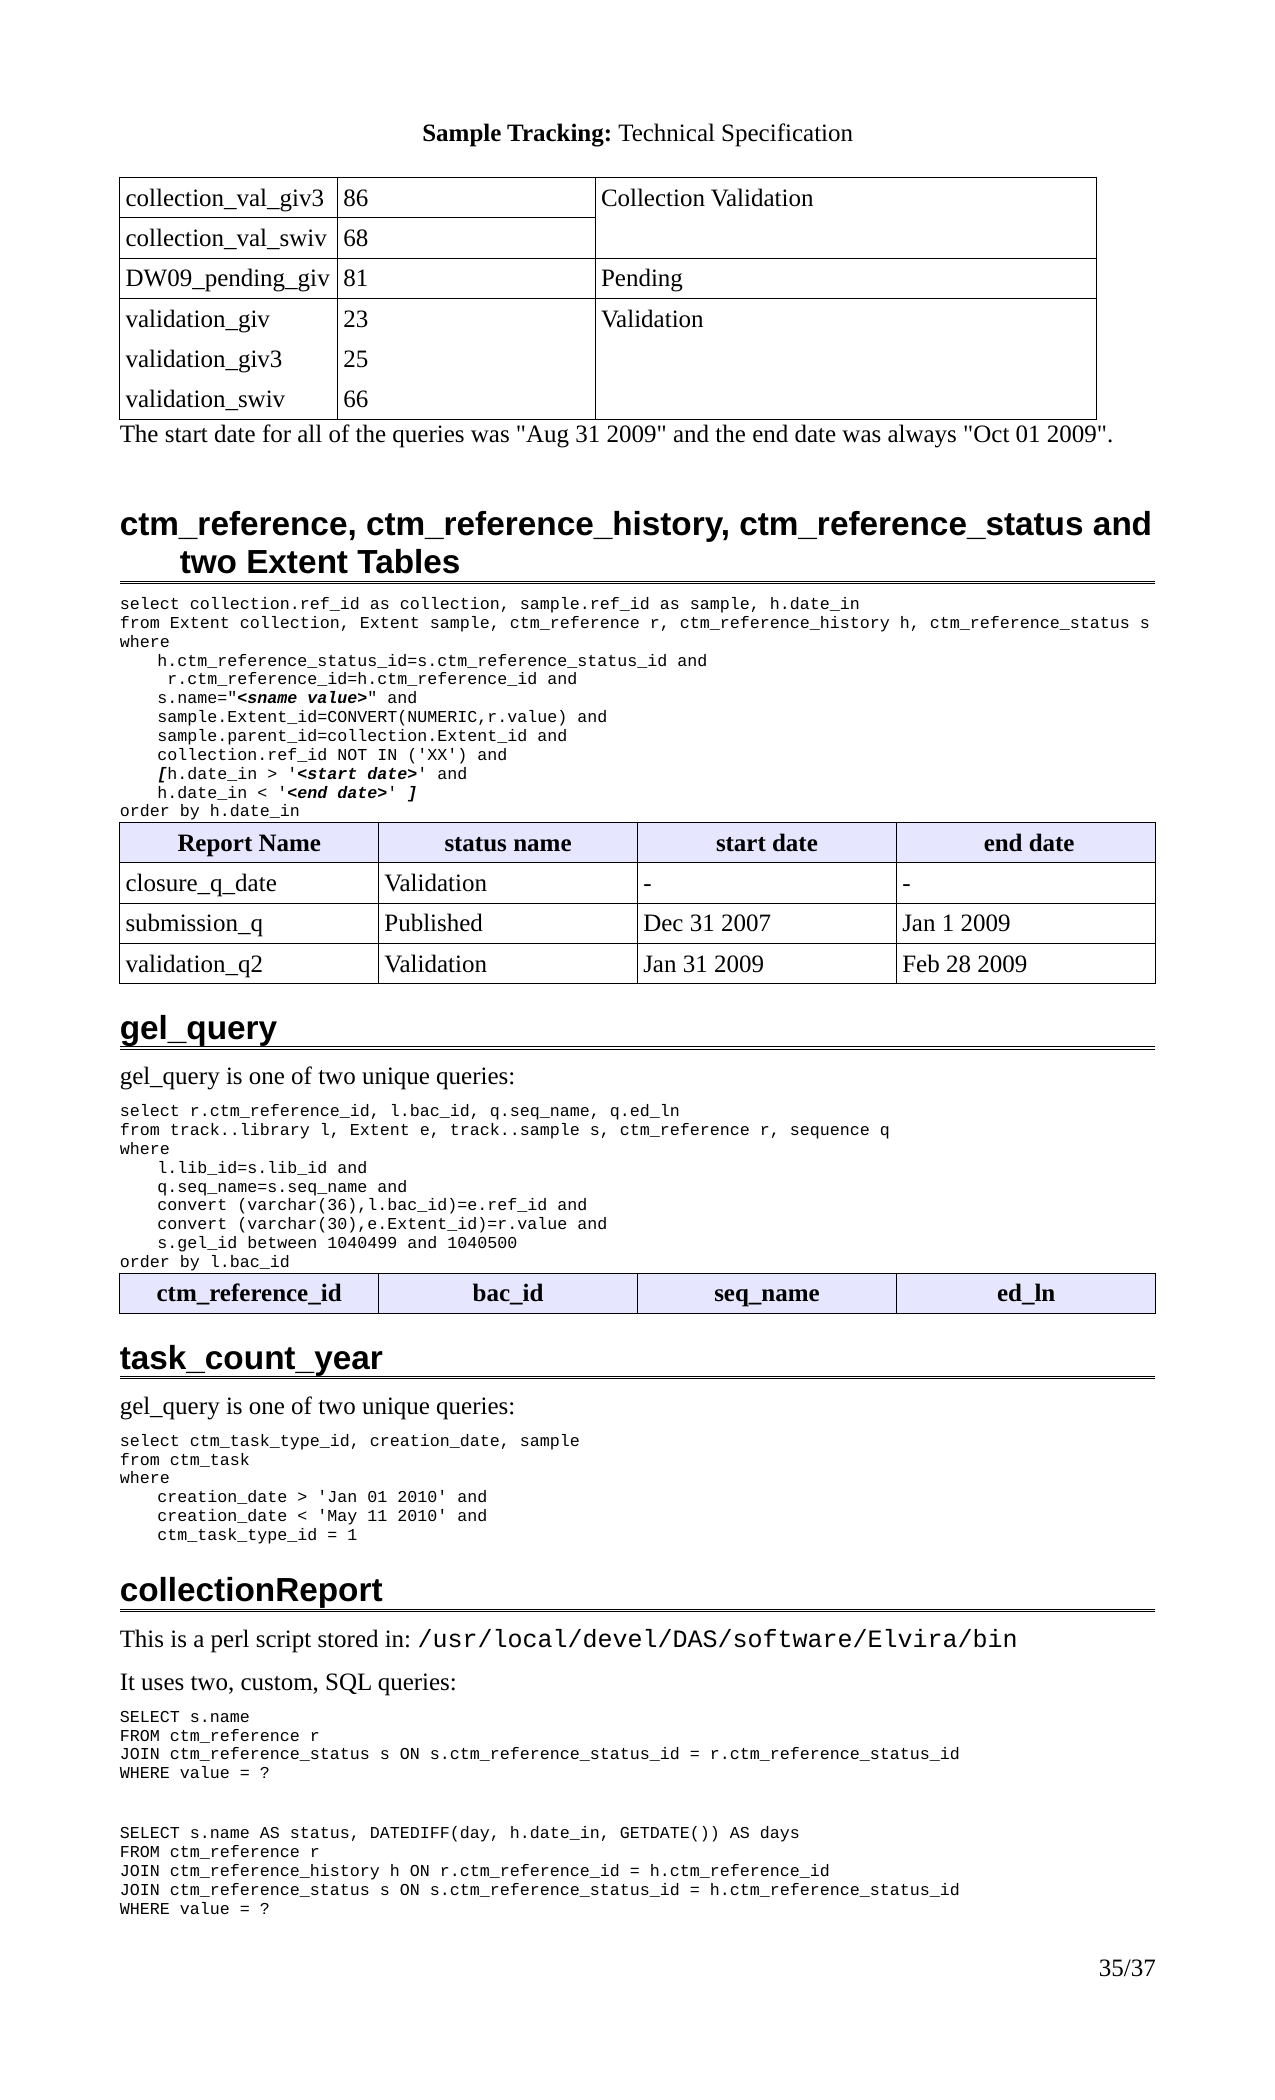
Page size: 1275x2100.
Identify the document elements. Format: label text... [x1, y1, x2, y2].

table_cell Published [379, 904, 637, 943]
text creation_date > 'Jan 01 2010' and [119, 1489, 1155, 1508]
table_cell Collection Validation [596, 178, 1096, 257]
text h.date_in < '<end date>' ] [119, 784, 1155, 803]
table_header start date [638, 823, 896, 862]
text select ctm_task_type_id, creation_date, sample [119, 1432, 1155, 1451]
table_header ctm_reference_id [120, 1274, 378, 1313]
text s.gel_id between 1040499 and 1040500 [119, 1235, 1155, 1253]
text convert (varchar(36),l.bac_id)=e.ref_id and [119, 1197, 1155, 1216]
text JOIN ctm_reference_status s ON s.ctm_reference_status_id = h.ctm_reference_status_id [119, 1881, 1155, 1900]
subtitle gel_query [119, 1008, 1155, 1049]
table_header ed_ln [897, 1274, 1155, 1313]
table_cell collection_val_giv3 [120, 178, 337, 217]
text sample.parent_id=collection.Extent_id and [119, 728, 1155, 746]
text SELECT s.name [119, 1708, 1155, 1727]
text from track..library l, Extent e, track..sample s, ctm_reference r, sequence q [119, 1122, 1155, 1140]
text JOIN ctm_reference_status s ON s.ctm_reference_status_id = r.ctm_reference_status_id [119, 1746, 1155, 1765]
table_cell Jan 31 2009 [638, 944, 896, 983]
text where [119, 633, 1155, 652]
text from Extent collection, Extent sample, ctm_reference r, ctm_reference_history h, ctm_reference_status s [119, 614, 1155, 633]
text FROM ctm_reference r [119, 1844, 1155, 1863]
table_cell Dec 31 2007 [638, 904, 896, 943]
table_header Report Name [120, 823, 378, 862]
text WHERE value = ? [119, 1900, 1155, 1919]
table_cell 23 [338, 299, 595, 338]
table_cell DW09_pending_giv [120, 259, 337, 298]
table_cell closure_q_date [120, 863, 378, 902]
text sample.Extent_id=CONVERT(NUMERIC,r.value) and [119, 709, 1155, 728]
subtitle ctm_reference, ctm_reference_history, ctm_reference_status and two Extent Tables [119, 504, 1155, 583]
text creation_date < 'May 11 2010' and [119, 1508, 1155, 1527]
table_cell Validation [596, 299, 1096, 419]
text It uses two, custom, SQL queries: [119, 1667, 1155, 1696]
text collection.ref_id NOT IN ('XX') and [119, 746, 1155, 765]
text gel_query is one of two unique queries: [119, 1061, 1155, 1090]
subtitle collectionReport [119, 1570, 1155, 1611]
table_cell 81 [338, 259, 595, 298]
text h.ctm_reference_status_id=s.ctm_reference_status_id and [119, 652, 1155, 671]
text where [119, 1470, 1155, 1489]
text WHERE value = ? [119, 1765, 1155, 1784]
text from ctm_task [119, 1451, 1155, 1470]
text JOIN ctm_reference_history h ON r.ctm_reference_id = h.ctm_reference_id [119, 1863, 1155, 1881]
table_header end date [897, 823, 1155, 862]
table_cell submission_q [120, 904, 378, 943]
text select collection.ref_id as collection, sample.ref_id as sample, h.date_in [119, 596, 1155, 614]
text ctm_task_type_id = 1 [119, 1527, 1155, 1545]
text FROM ctm_reference r [119, 1727, 1155, 1746]
table_cell Feb 28 2009 [897, 944, 1155, 983]
table_cell Validation [379, 863, 637, 902]
table_header status name [379, 823, 637, 862]
table_cell validation_giv3 [120, 338, 337, 378]
text order by l.bac_id [119, 1253, 1155, 1272]
text SELECT s.name AS status, DATEDIFF(day, h.date_in, GETDATE()) AS days [119, 1825, 1155, 1844]
table_cell Jan 1 2009 [897, 904, 1155, 943]
table_cell Validation [379, 944, 637, 983]
text convert (varchar(30),e.Extent_id)=r.value and [119, 1216, 1155, 1235]
table_cell Pending [596, 259, 1096, 298]
text gel_query is one of two unique queries: [119, 1391, 1155, 1420]
text r.ctm_reference_id=h.ctm_reference_id and [119, 671, 1155, 690]
table_header bac_id [379, 1274, 637, 1313]
text [h.date_in > '<start date>' and [119, 765, 1155, 784]
subtitle task_count_year [119, 1338, 1155, 1378]
table_cell validation_swiv [120, 379, 337, 419]
table_header seq_name [638, 1274, 896, 1313]
table_cell 66 [338, 379, 595, 419]
text s.name="<sname value>" and [119, 690, 1155, 709]
text q.seq_name=s.seq_name and [119, 1178, 1155, 1197]
table_cell 86 [338, 178, 595, 217]
table_cell - [638, 863, 896, 902]
table_cell collection_val_swiv [120, 218, 337, 257]
table_cell validation_q2 [120, 944, 378, 983]
text l.lib_id=s.lib_id and [119, 1159, 1155, 1178]
table_cell 25 [338, 338, 595, 378]
text where [119, 1140, 1155, 1159]
text This is a perl script stored in: /usr/local/devel/DAS/software/Elvira/bin [119, 1624, 1155, 1654]
text select r.ctm_reference_id, l.bac_id, q.seq_name, q.ed_ln [119, 1103, 1155, 1122]
table_cell 68 [338, 218, 595, 257]
table_cell - [897, 863, 1155, 902]
text The start date for all of the queries was "Aug 31 2009" and the end date was always "Oct 01 2009". [119, 419, 1155, 448]
table_cell validation_giv [120, 299, 337, 338]
text order by h.date_in [119, 803, 1155, 822]
